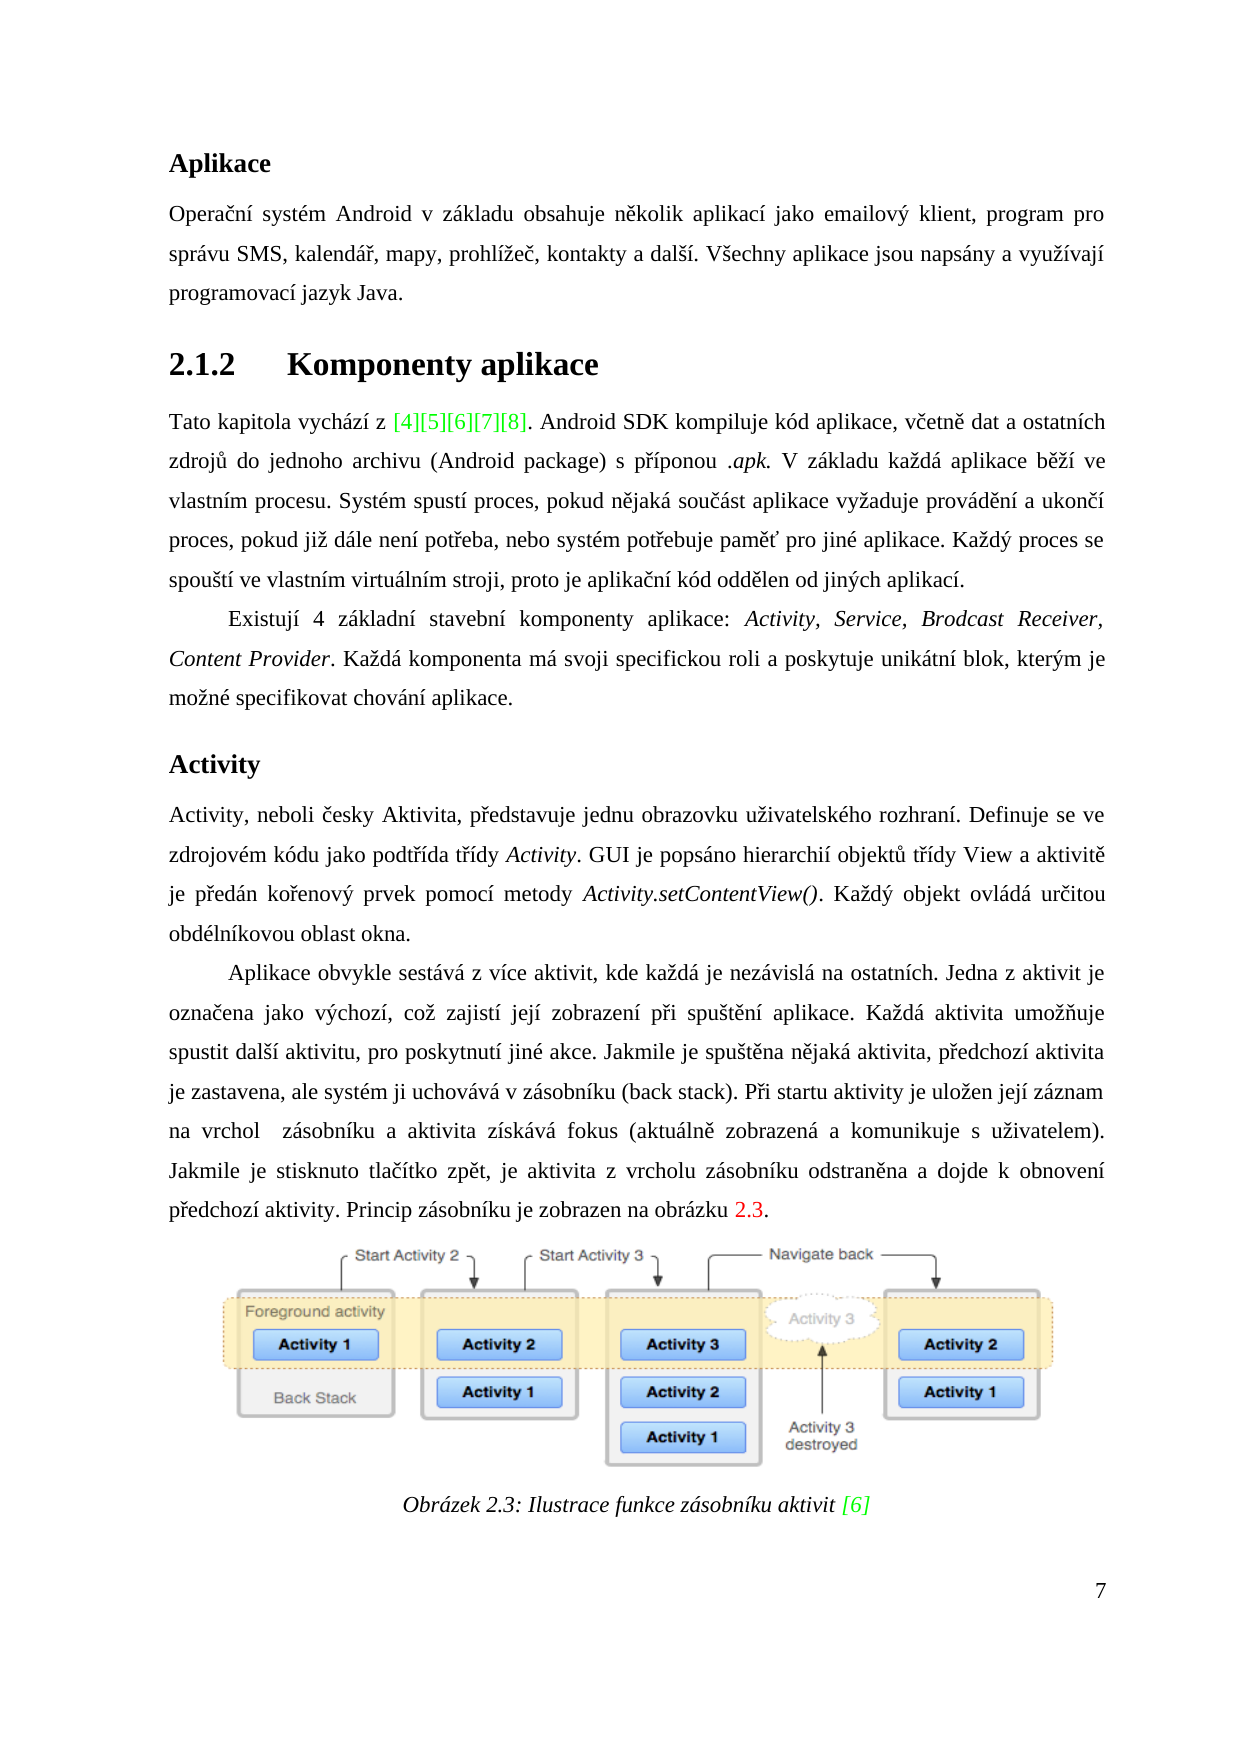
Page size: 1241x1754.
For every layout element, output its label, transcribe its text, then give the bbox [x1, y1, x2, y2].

text Operační systém Android v základu obsahuje několik aplikací jako emailový klient, program pro správu SMS, kalendář, mapy, prohlížeč, kontakty a další. Všechny aplikace jsou napsány a využívají programovací jazyk Java. [169, 201, 1106, 306]
text Aplikace obvykle sestává z více aktivit, kde každá je nezávislá na ostatních. Jedna z aktivit je označena jako výchozí, což zajistí její zobrazení při spuštění aplikace. Každá aktivita umožňuje spustit další aktivitu, pro poskytnutí jiné akce. Jakmile je spuštěna nějaká aktivita, předchozí aktivita je zastavena, ale systém ji uchovává v zásobníku (back stack). Při startu aktivity je uložen její záznam na vrchol zásobníku a aktivita získává fokus (aktuálně zobrazená a komunikuje s uživatelem). Jakmile je stisknuto tlačítko zpět, je aktivita z vrcholu zásobníku odstraněna a dojde k obnovení předchozí aktivity. Princip zásobníku je zobrazen na obrázku 2.3. [169, 959, 1106, 1223]
text Activity, neboli česky Aktivita, představuje jednu obrazovku uživatelského rozhraní. Definuje se ve zdrojovém kódu jako podtřída třídy Activity. GUI je popsáno hierarchií objektů třídy View a aktivitě je předán kořenový prvek pomocí metody Activity.setContentView(). Každý objekt ovládá určitou obdélníkovou oblast okna. [169, 801, 1106, 946]
picture [208, 1229, 1067, 1479]
text Existují 4 základní stavební komponenty aplikace: Activity, Service, Brodcast Receiver, Content Provider. Každá komponenta má svoji specifickou roli a poskytuje unikátní blok, kterým je možné specifikovat chování aplikace. [169, 605, 1106, 710]
subtitle Aplikace [169, 148, 1106, 179]
subtitle Komponenty aplikace [169, 344, 1106, 382]
text Obrázek 2.3: Ilustrace funkce zásobníku aktivit [6] [169, 1248, 1106, 1518]
subtitle Activity [169, 748, 1106, 780]
text Tato kapitola vychází z [4][5][6][7][8]. Android SDK kompiluje kód aplikace, včetně dat a ostatních zdrojů do jednoho archivu (Android package) s příponou .apk. V základu každá aplikace běží ve vlastním procesu. Systém spustí proces, pokud nějaká součást aplikace vyžaduje provádění a ukončí proces, pokud již dále není potřeba, nebo systém potřebuje paměť pro jiné aplikace. Každý proces se spouští ve vlastním virtuálním stroji, proto je aplikační kód oddělen od jiných aplikací. [169, 408, 1106, 592]
